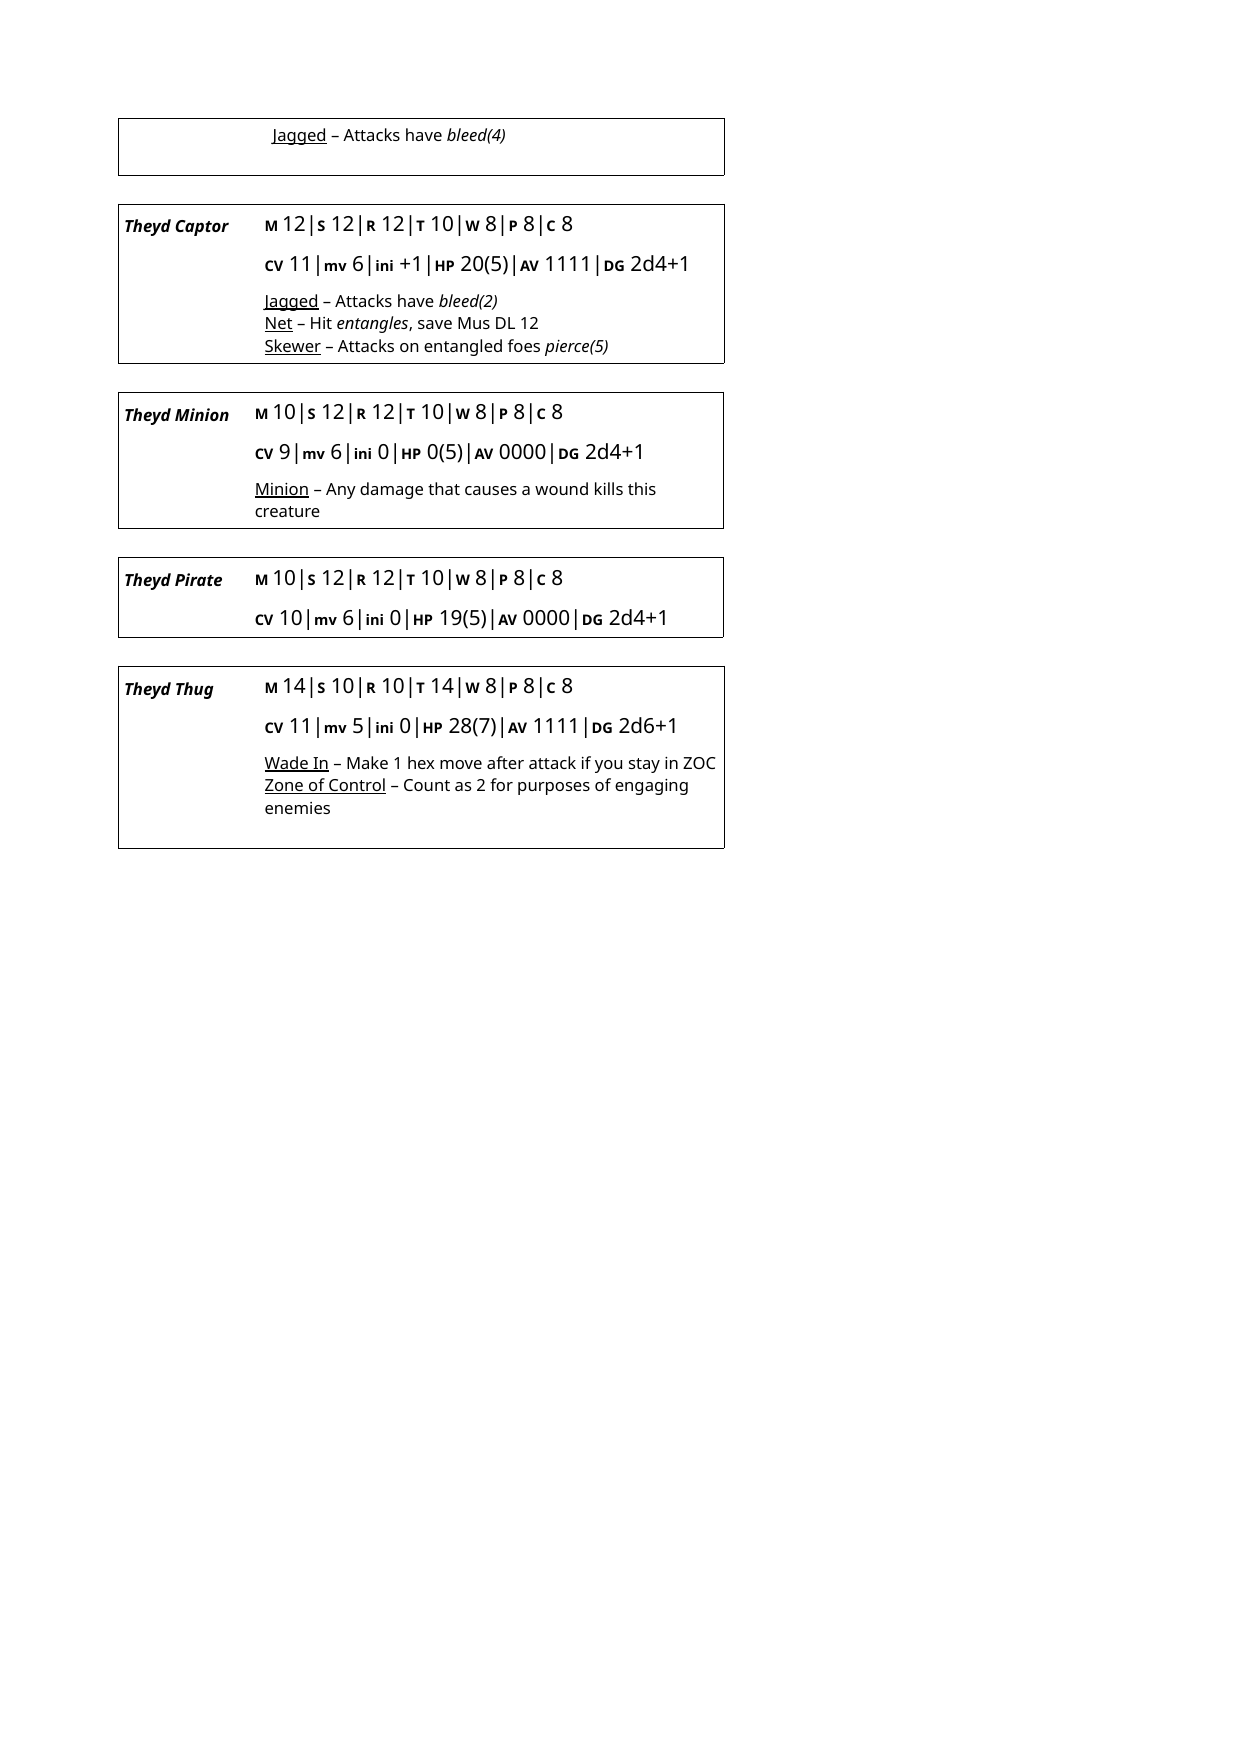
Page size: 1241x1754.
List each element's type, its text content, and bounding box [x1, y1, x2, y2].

table_cell CV 11|mv 6|ini +1|HP 20(5)|AV 1111|DG 2d4+1 [259, 244, 724, 283]
table_header M 10|S 12|R 12|T 10|W 8|P 8|C 8 [249, 558, 723, 597]
table_cell Jagged – Attacks have bleed(2) Net – Hit entangles, save Mus DL 12 Skewer – Attacks on entangled foes pierce(5) [259, 284, 724, 363]
table_header M 12|S 12|R 12|T 10|W 8|P 8|C 8 [259, 205, 724, 243]
table_cell Minion – Any damage that causes a wound kills this creature [249, 471, 723, 528]
table_header M 10|S 12|R 12|T 10|W 8|P 8|C 8 [249, 393, 723, 432]
table_header Theyd Pirate [119, 558, 249, 597]
table_cell CV 10|mv 6|ini 0|HP 19(5)|AV 0000|DG 2d4+1 [249, 597, 723, 637]
table_cell [119, 432, 249, 471]
table_cell [119, 244, 258, 283]
table_cell CV 11|mv 5|ini 0|HP 28(7)|AV 1111|DG 2d6+1 [259, 706, 724, 746]
table_cell [119, 284, 258, 363]
table_header Theyd Captor [119, 205, 258, 243]
table_cell [119, 597, 249, 637]
table_cell [119, 706, 258, 746]
table_cell Jagged – Attacks have bleed(4) [267, 119, 724, 175]
table_header Theyd Thug [119, 667, 258, 706]
table_header M 14|S 10|R 10|T 14|W 8|P 8|C 8 [259, 667, 724, 706]
table_cell Wade In – Make 1 hex move after attack if you stay in ZOC Zone of Control – Count as 2 for purposes of engaging enemies [259, 746, 724, 848]
table_cell CV 9|mv 6|ini 0|HP 0(5)|AV 0000|DG 2d4+1 [249, 432, 723, 471]
table_header Theyd Minion [119, 393, 249, 432]
table_cell [119, 471, 249, 528]
table_cell [119, 119, 267, 175]
table_cell [119, 746, 258, 848]
